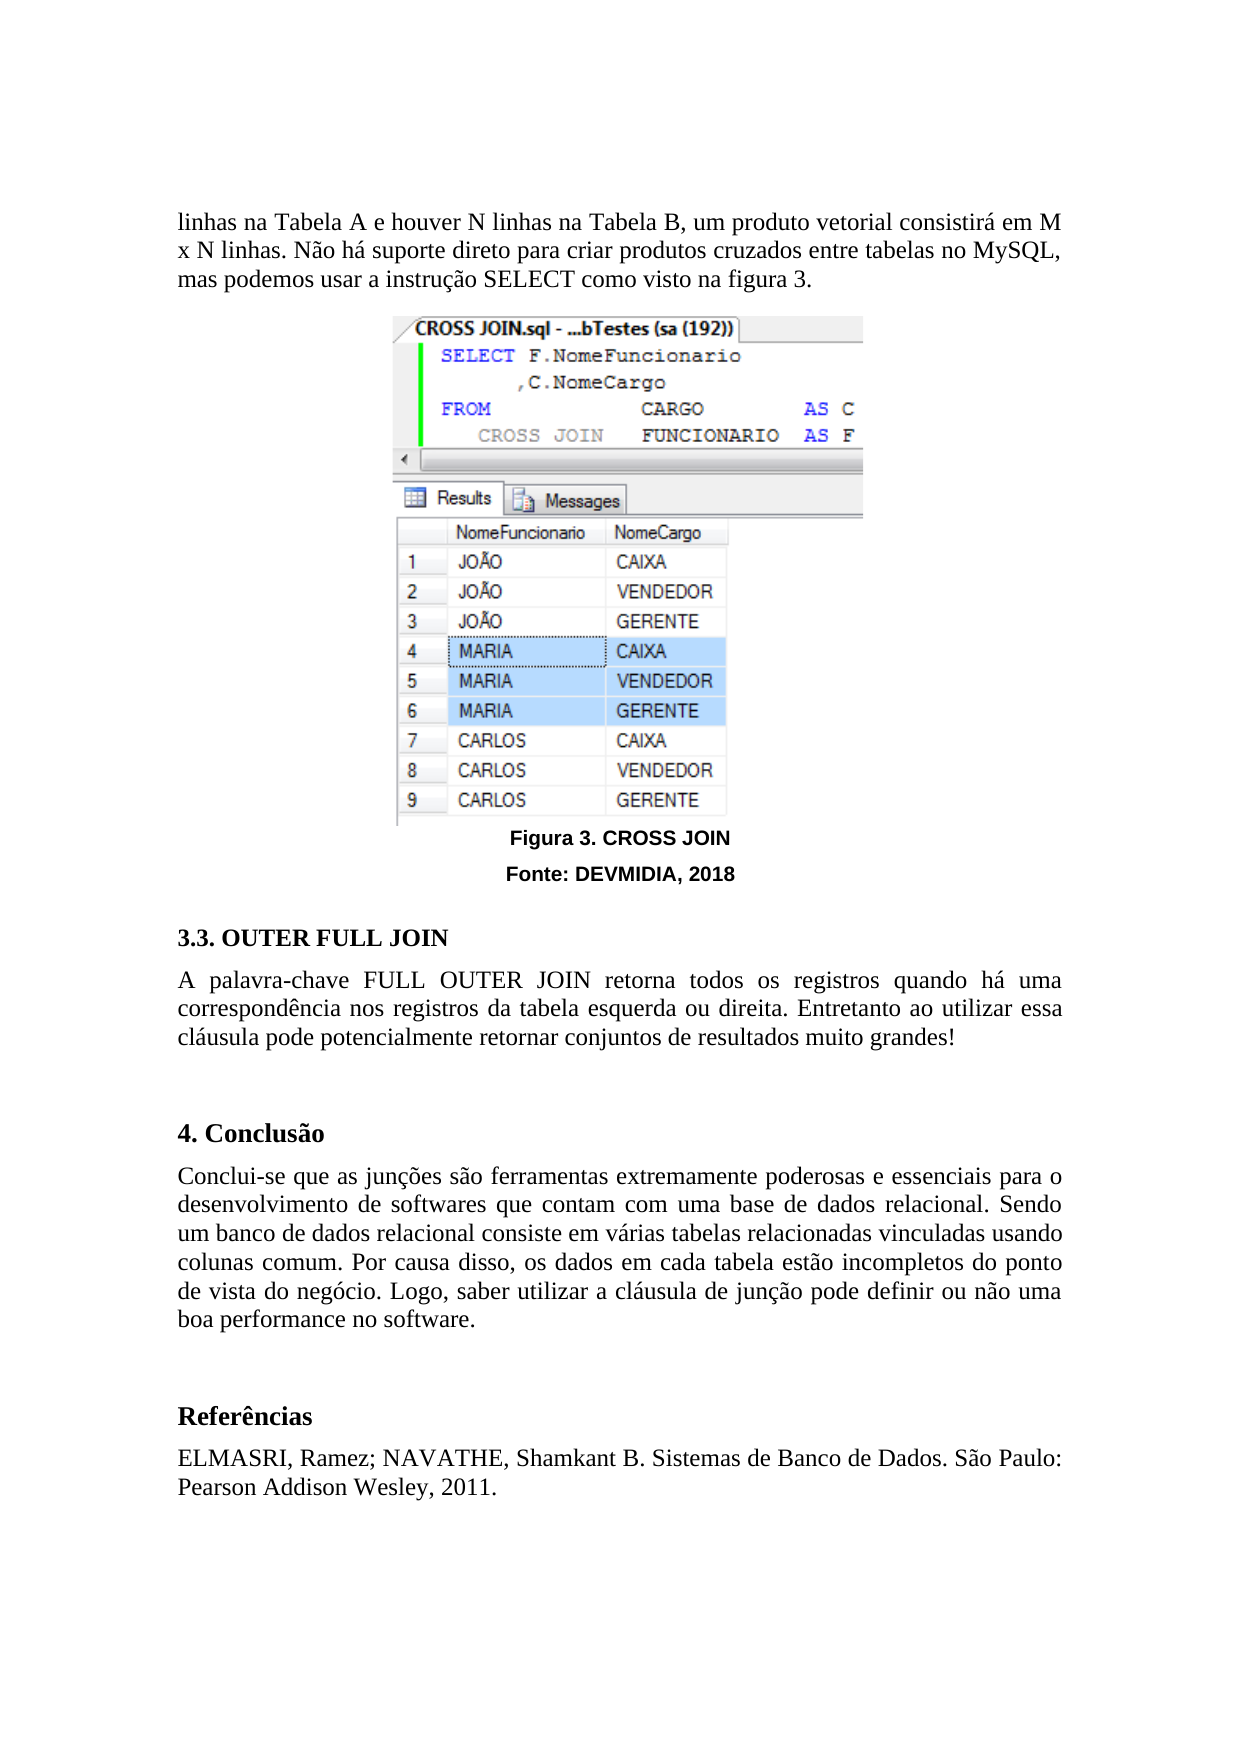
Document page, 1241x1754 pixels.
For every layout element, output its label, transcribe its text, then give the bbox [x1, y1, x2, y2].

subtitle 3.3. OUTER FULL JOIN [177, 923, 1063, 952]
subtitle 4. Conclusão [177, 1117, 1063, 1148]
text Figura 3. CROSS JOIN [224, 306, 1016, 849]
text A palavra-chave FULL OUTER JOIN retorna todos os registros quando há uma correspondência nos registros da tabela esquerda ou direita. Entretanto ao utilizar essa cláusula pode potencialmente retornar conjuntos de resultados muito grandes! [177, 965, 1063, 1051]
text ELMASRI, Ramez; NAVATHE, Shamkant B. Sistemas de Banco de Dados. São Paulo: Pearson Addison Wesley, 2011. [177, 1443, 1063, 1501]
picture [392, 316, 864, 826]
text linhas na Tabela A e houver N linhas na Tabela B, um produto vetorial consistirá em M x N linhas. Não há suporte direto para criar produtos cruzados entre tabelas no MySQL, mas podemos usar a instrução SELECT como visto na figura 3. [177, 207, 1063, 293]
text Conclui-se que as junções são ferramentas extremamente poderosas e essenciais para o desenvolvimento de softwares que contam com uma base de dados relacional. Sendo um banco de dados relacional consiste em várias tabelas relacionadas vinculadas usando colunas comum. Por causa disso, os dados em cada tabela estão incompletos do ponto de vista do negócio. Logo, saber utilizar a cláusula de junção pode definir ou não uma boa performance no software. [177, 1161, 1063, 1333]
subtitle Referências [177, 1399, 1063, 1431]
text Fonte: DEVMIDIA, 2018 [224, 862, 1016, 886]
